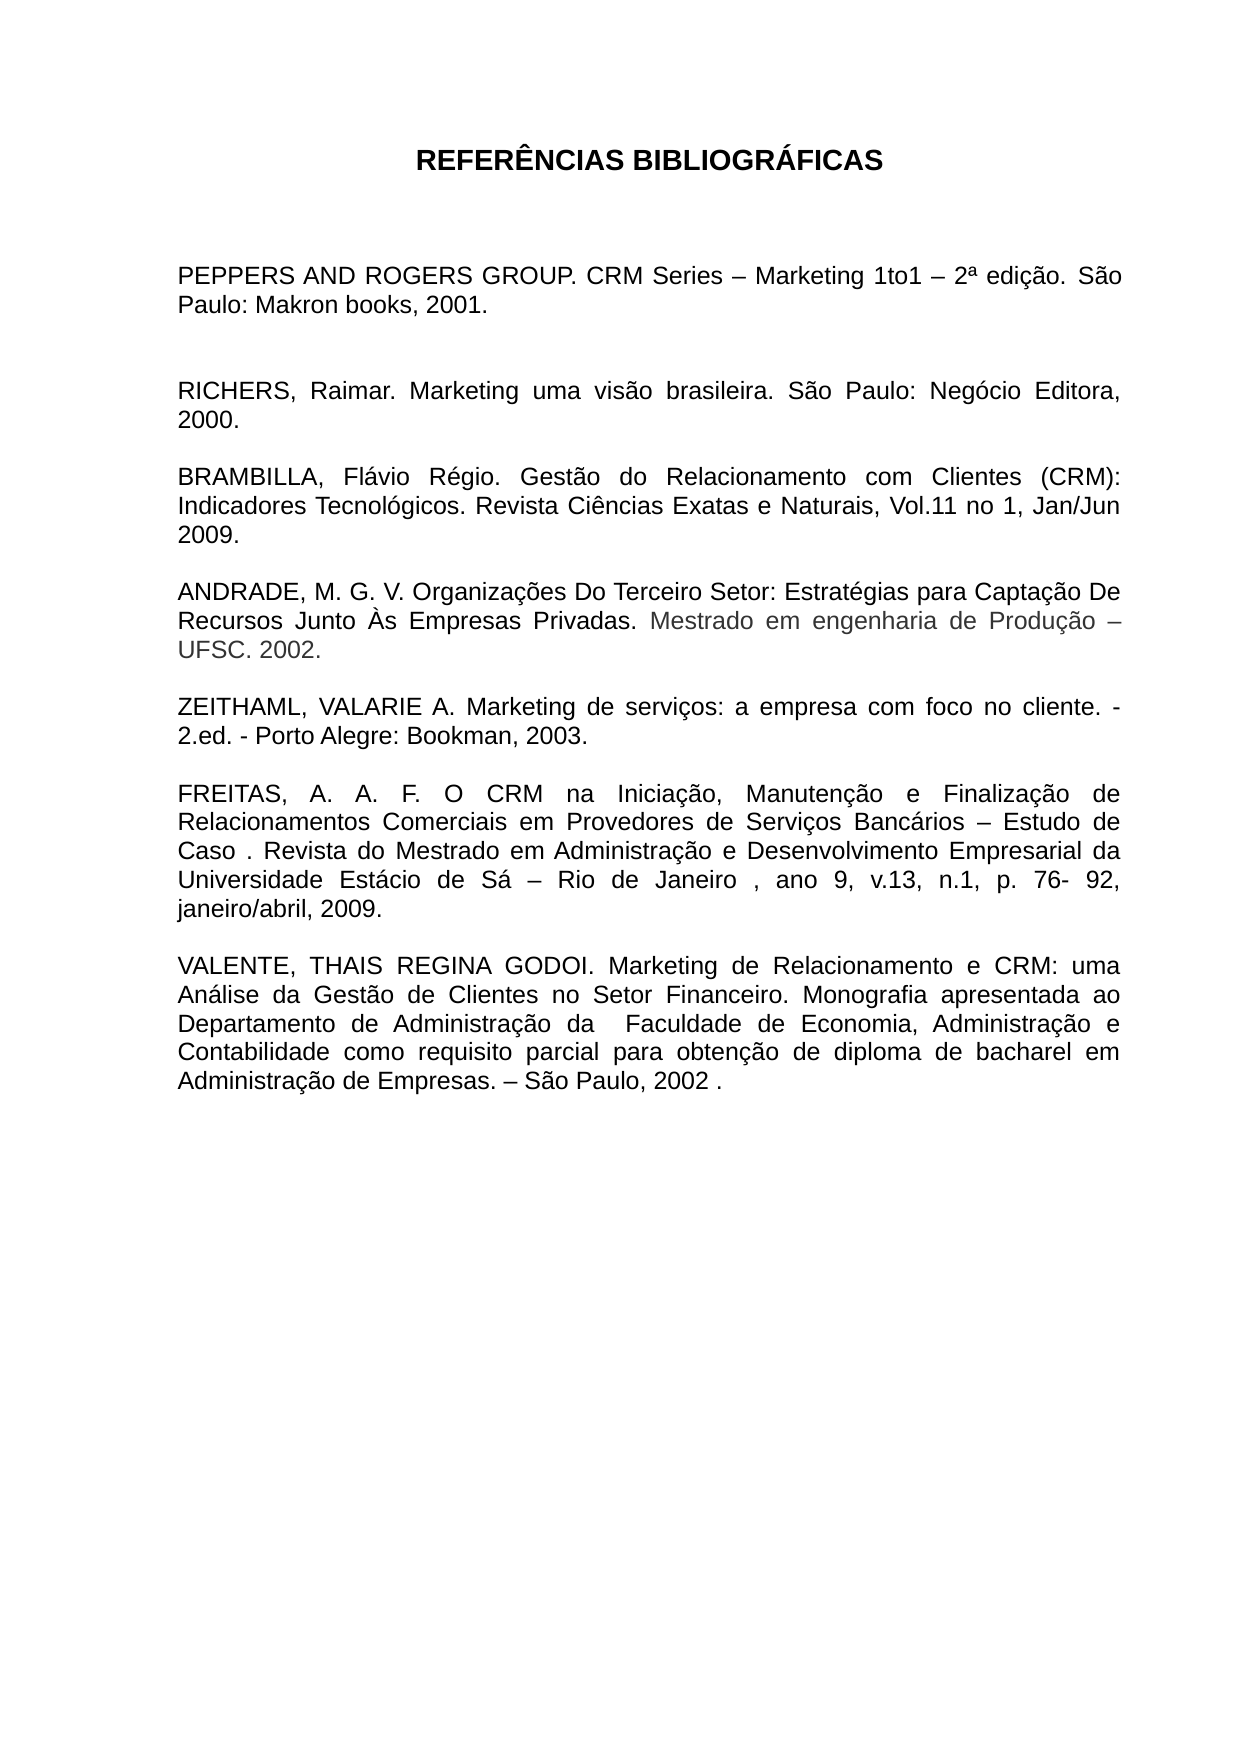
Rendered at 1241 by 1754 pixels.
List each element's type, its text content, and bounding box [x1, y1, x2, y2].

text ZEITHAML, VALARIE A. Marketing de serviços: a empresa com foco no cliente. - 2.ed. - Porto Alegre: Bookman, 2003. [177, 692, 1122, 750]
text ANDRADE, M. G. V. Organizações Do Terceiro Setor: Estratégias para Captação De Recursos Junto Às Empresas Privadas. Mestrado em engenharia de Produção – UFSC. 2002. [177, 577, 1122, 664]
text PEPPERS AND ROGERS GROUP. CRM Series – Marketing 1to1 – 2ª edição. São Paulo: Makron books, 2001. [177, 261, 1122, 319]
text FREITAS, A. A. F. O CRM na Iniciação, Manutenção e Finalização de Relacionamentos Comerciais em Provedores de Serviços Bancários – Estudo de Caso . Revista do Mestrado em Administração e Desenvolvimento Empresarial da Universidade Estácio de Sá – Rio de Janeiro , ano 9, v.13, n.1, p. 76- 92, janeiro/abril, 2009. [177, 779, 1122, 922]
subtitle REFERÊNCIAS BIBLIOGRÁFICAS [177, 143, 1122, 177]
text VALENTE, THAIS REGINA GODOI. Marketing de Relacionamento e CRM: uma Análise da Gestão de Clientes no Setor Financeiro. Monografia apresentada ao Departamento de Administração da Faculdade de Economia, Administração e Contabilidade como requisito parcial para obtenção de diploma de bacharel em Administração de Empresas. – São Paulo, 2002 . [177, 951, 1122, 1095]
text RICHERS, Raimar. Marketing uma visão brasileira. São Paulo: Negócio Editora, 2000. [177, 376, 1122, 434]
text BRAMBILLA, Flávio Régio. Gestão do Relacionamento com Clientes (CRM): Indicadores Tecnológicos. Revista Ciências Exatas e Naturais, Vol.11 no 1, Jan/Jun 2009. [177, 462, 1122, 549]
